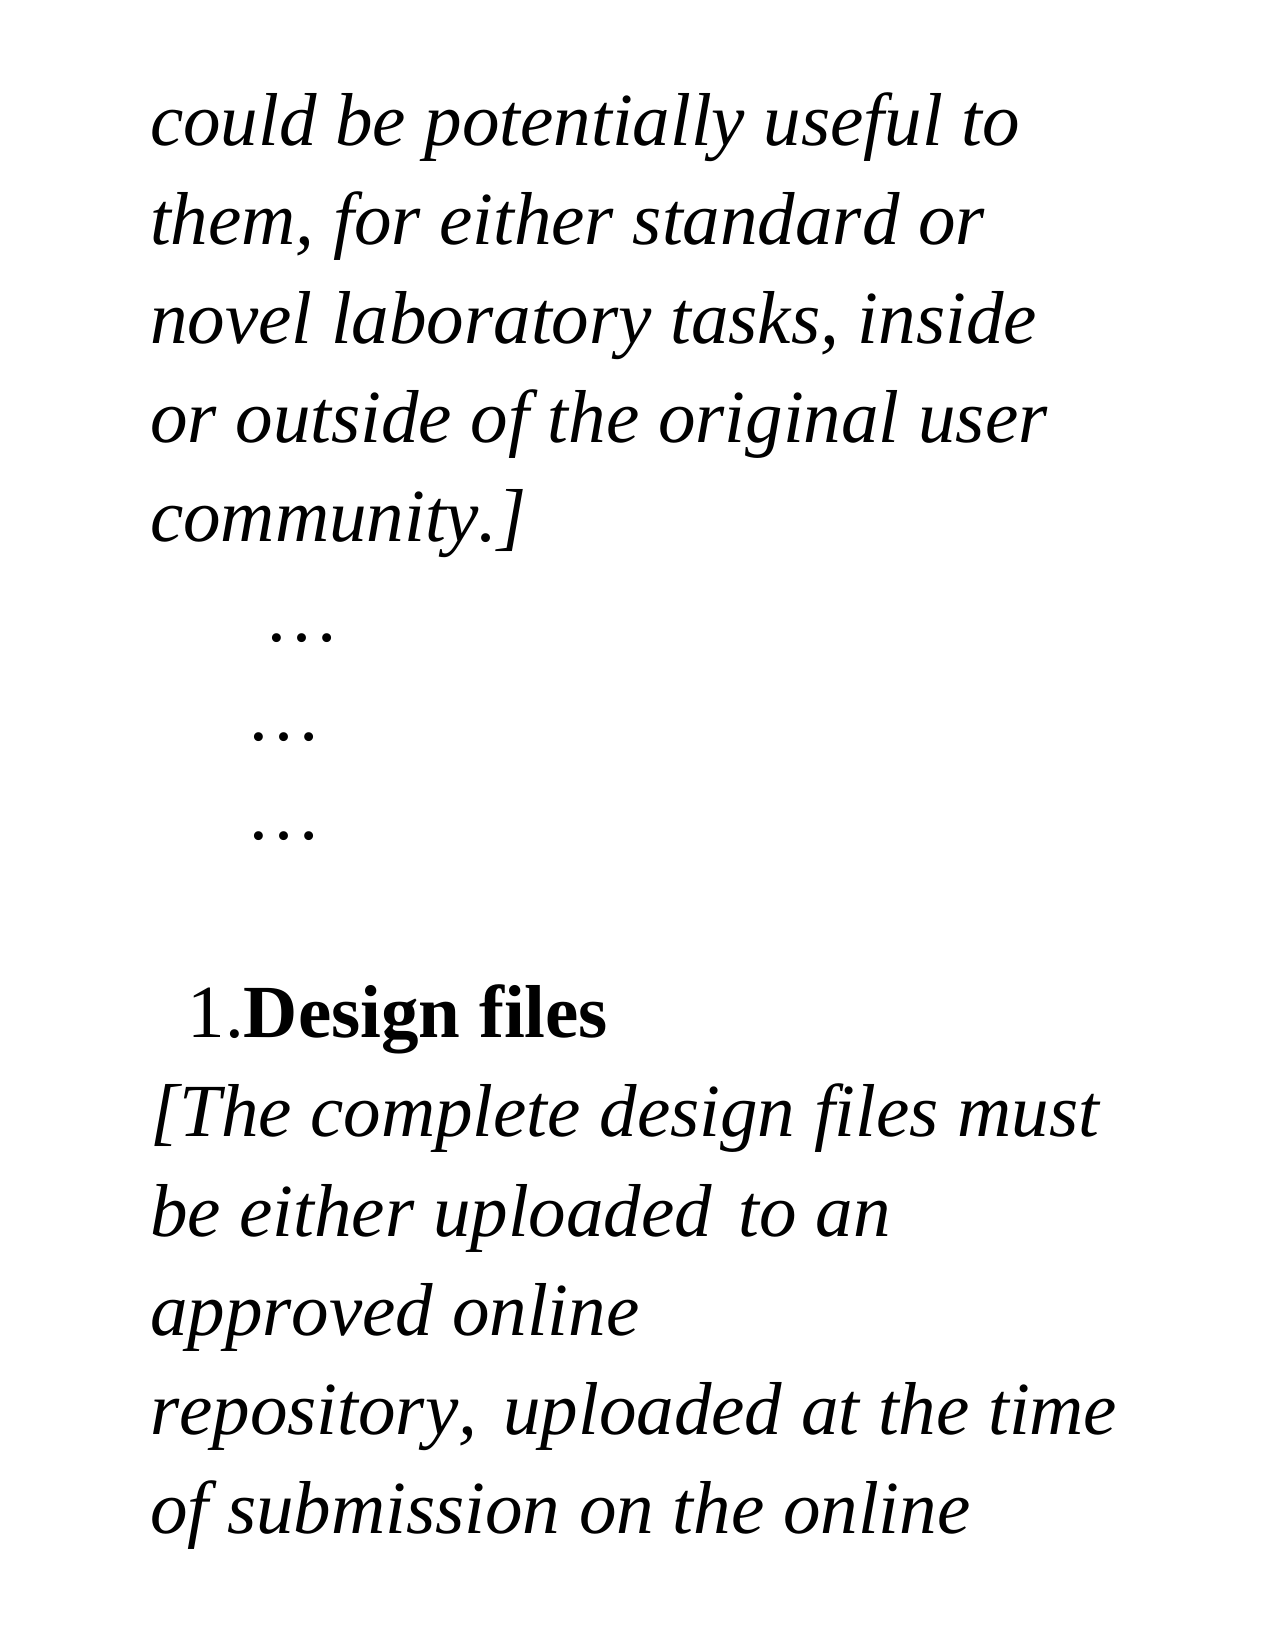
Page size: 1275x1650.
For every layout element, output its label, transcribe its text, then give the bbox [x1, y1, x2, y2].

list … [187, 670, 1125, 756]
text could be potentially useful to them, for either standard or novel laboratory tasks, inside or outside of the original user community.] [150, 75, 1125, 558]
list … [187, 571, 1125, 657]
text [The complete design files must be either uploaded to an approved online repository, uploaded at the time of submission on the online [150, 1067, 1125, 1549]
list … [187, 769, 1125, 855]
list Design files [187, 967, 1125, 1054]
